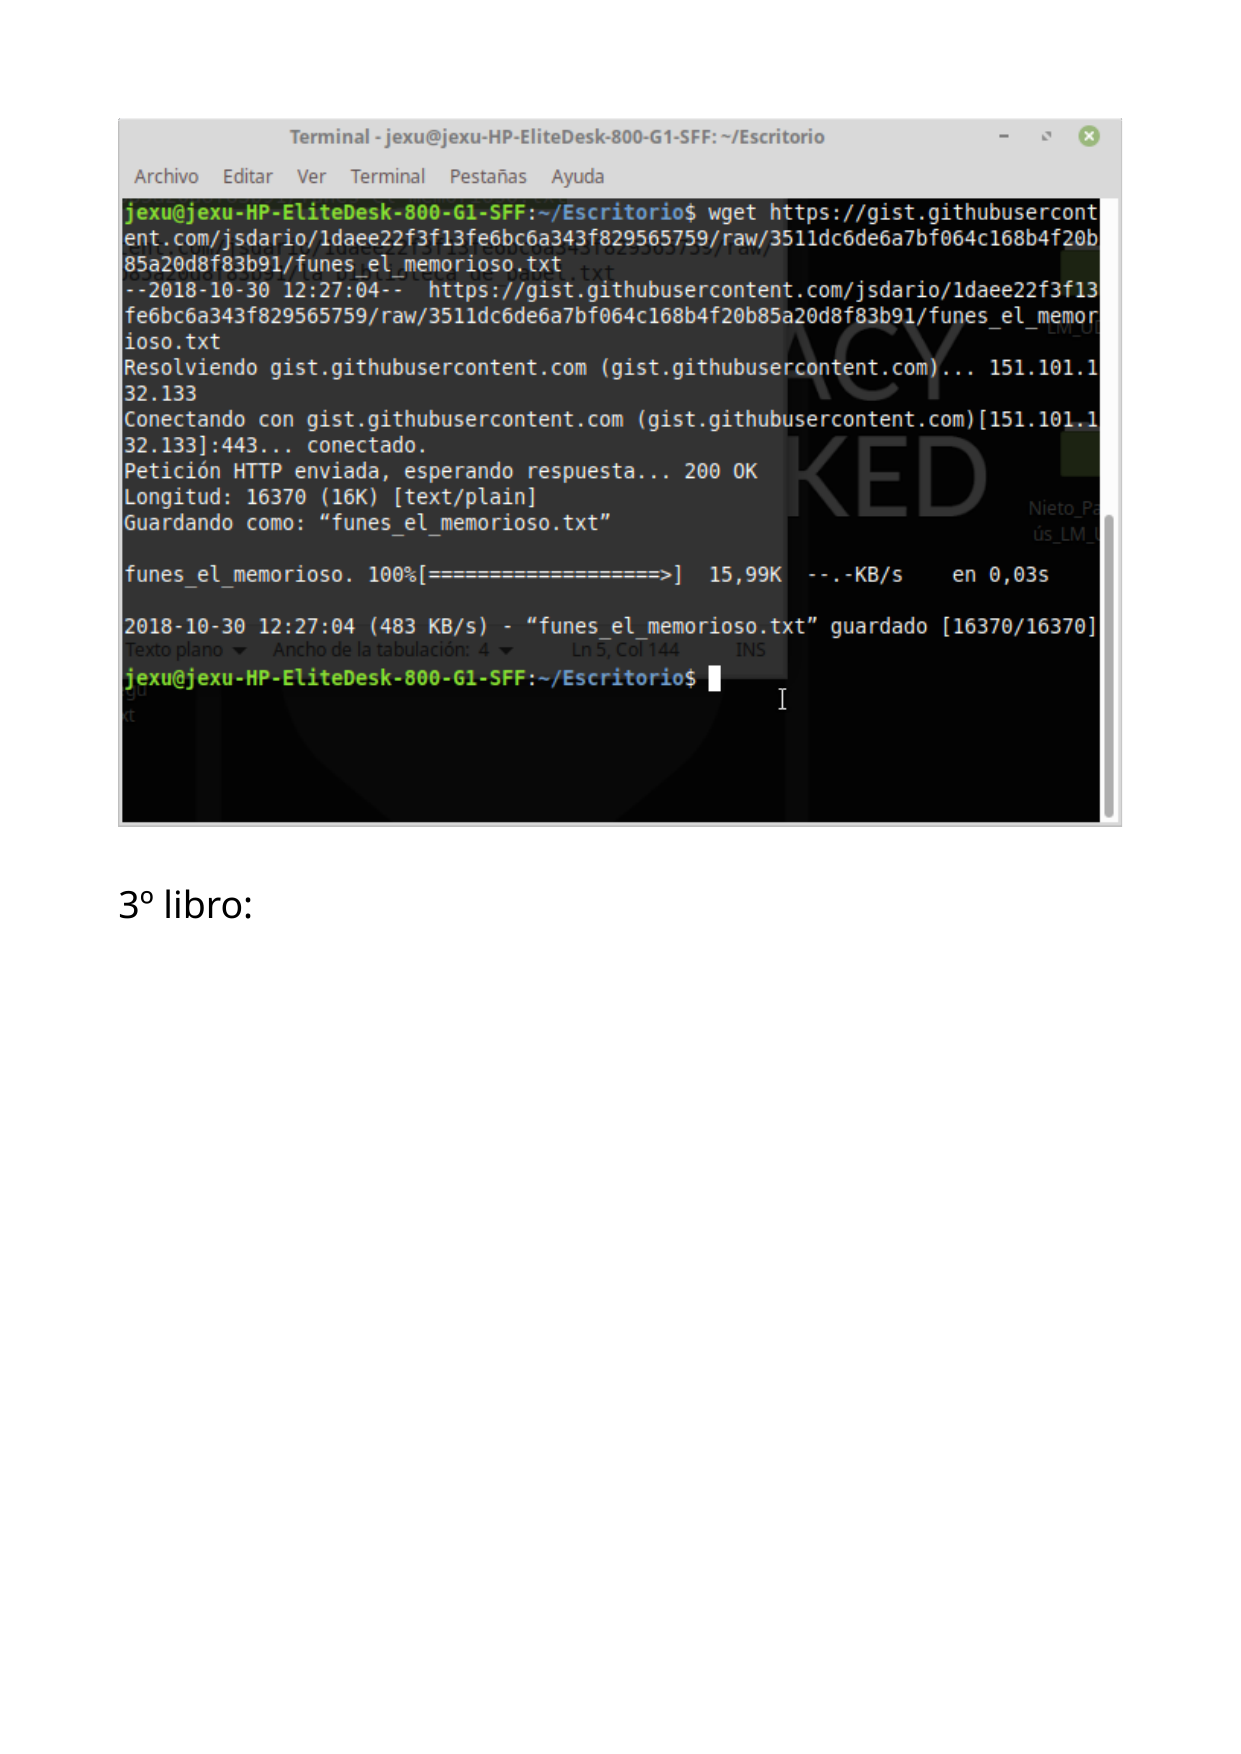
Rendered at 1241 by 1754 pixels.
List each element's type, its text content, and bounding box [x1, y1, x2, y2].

picture [118, 118, 1123, 827]
text 3º libro: [118, 878, 1122, 929]
